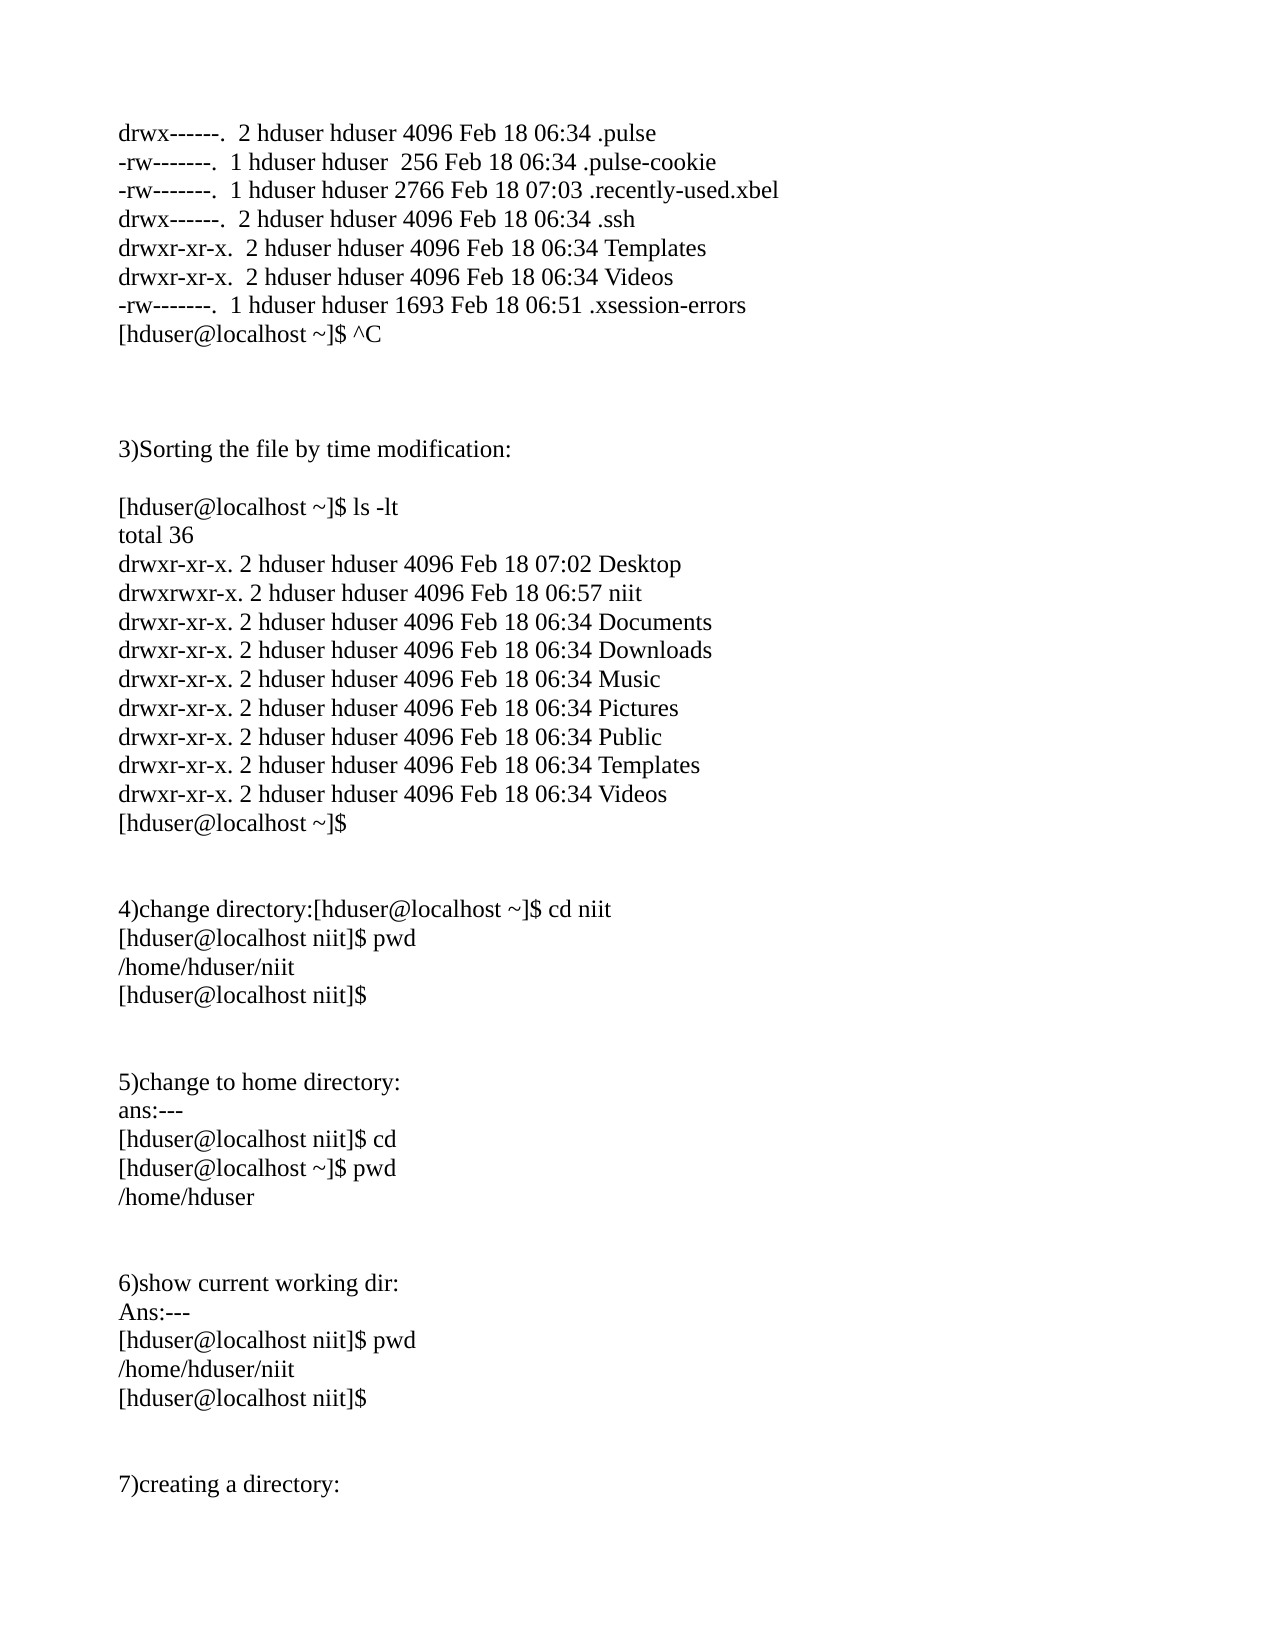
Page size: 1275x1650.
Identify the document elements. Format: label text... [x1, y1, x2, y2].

text drwxr-xr-x. 2 hduser hduser 4096 Feb 18 06:34 Templates [118, 751, 1157, 779]
text [hduser@localhost niit]$ cd [118, 1124, 1157, 1153]
text drwxrwxr-x. 2 hduser hduser 4096 Feb 18 06:57 niit [118, 578, 1157, 607]
text drwxr-xr-x. 2 hduser hduser 4096 Feb 18 07:02 Desktop [118, 549, 1157, 578]
text drwx------. 2 hduser hduser 4096 Feb 18 06:34 .ssh [118, 204, 1157, 233]
text Ans:--- [118, 1297, 1157, 1326]
text drwxr-xr-x. 2 hduser hduser 4096 Feb 18 06:34 Documents [118, 607, 1157, 636]
text drwxr-xr-x. 2 hduser hduser 4096 Feb 18 06:34 Videos [118, 779, 1157, 808]
text 7)creating a directory: [118, 1469, 1157, 1498]
text 6)show current working dir: [118, 1268, 1157, 1297]
text /home/hduser [118, 1182, 1157, 1211]
text drwxr-xr-x. 2 hduser hduser 4096 Feb 18 06:34 Music [118, 664, 1157, 693]
text [hduser@localhost niit]$ [118, 1383, 1157, 1412]
text [hduser@localhost ~]$ ^C [118, 319, 1157, 348]
text drwxr-xr-x. 2 hduser hduser 4096 Feb 18 06:34 Downloads [118, 636, 1157, 664]
text [hduser@localhost niit]$ pwd [118, 1326, 1157, 1354]
text total 36 [118, 521, 1157, 549]
text 3)Sorting the file by time modification: [118, 434, 1157, 463]
text -rw-------. 1 hduser hduser 1693 Feb 18 06:51 .xsession-errors [118, 291, 1157, 319]
text [hduser@localhost ~]$ pwd [118, 1153, 1157, 1182]
text [hduser@localhost niit]$ [118, 981, 1157, 1009]
text drwxr-xr-x. 2 hduser hduser 4096 Feb 18 06:34 Templates [118, 233, 1157, 262]
text [hduser@localhost niit]$ pwd [118, 923, 1157, 952]
text /home/hduser/niit [118, 1354, 1157, 1383]
text -rw-------. 1 hduser hduser 256 Feb 18 06:34 .pulse-cookie [118, 147, 1157, 176]
text [hduser@localhost ~]$ ls -lt [118, 492, 1157, 521]
text drwxr-xr-x. 2 hduser hduser 4096 Feb 18 06:34 Videos [118, 262, 1157, 291]
text drwx------. 2 hduser hduser 4096 Feb 18 06:34 .pulse [118, 118, 1157, 147]
text 4)change directory:[hduser@localhost ~]$ cd niit [118, 894, 1157, 923]
text -rw-------. 1 hduser hduser 2766 Feb 18 07:03 .recently-used.xbel [118, 176, 1157, 204]
text /home/hduser/niit [118, 952, 1157, 981]
text ans:--- [118, 1096, 1157, 1124]
text [hduser@localhost ~]$ [118, 808, 1157, 837]
text drwxr-xr-x. 2 hduser hduser 4096 Feb 18 06:34 Public [118, 722, 1157, 751]
text drwxr-xr-x. 2 hduser hduser 4096 Feb 18 06:34 Pictures [118, 693, 1157, 722]
text 5)change to home directory: [118, 1067, 1157, 1096]
